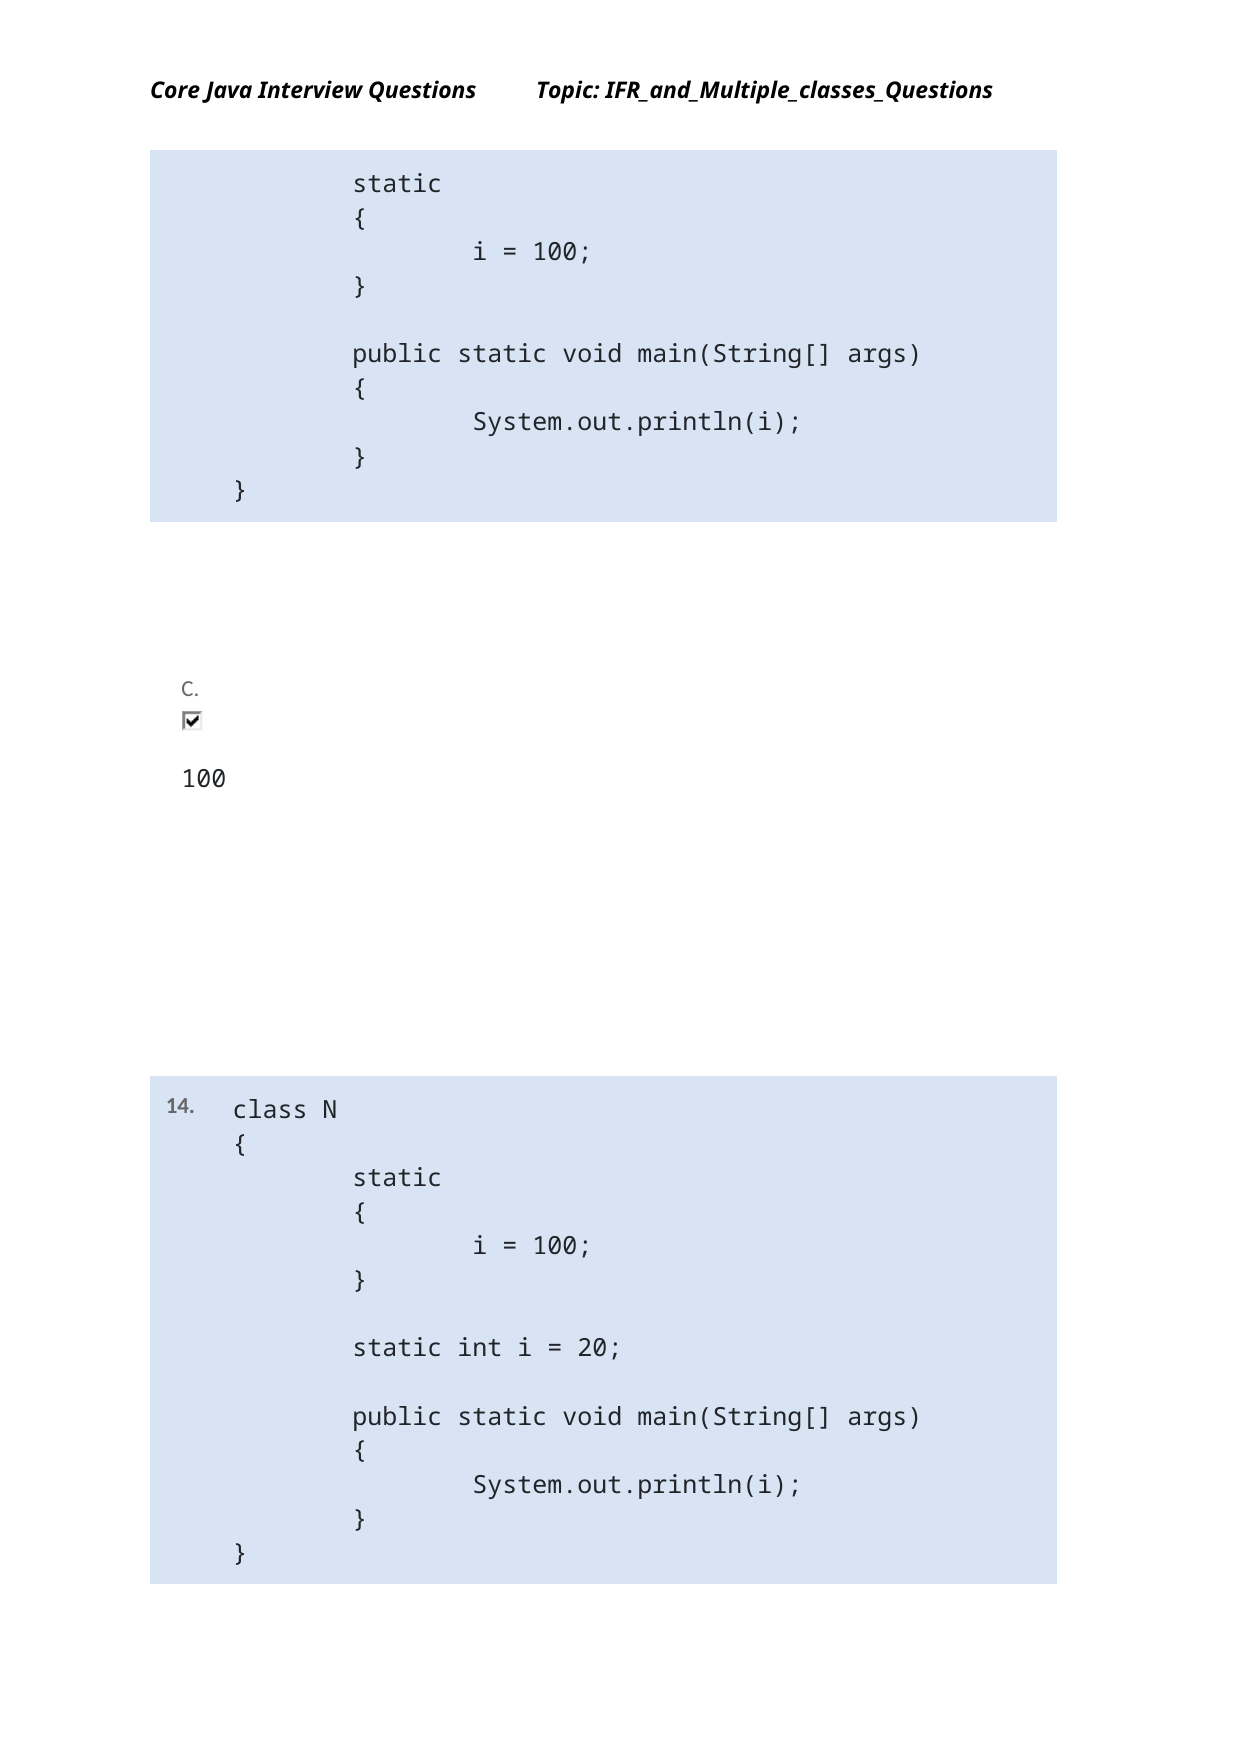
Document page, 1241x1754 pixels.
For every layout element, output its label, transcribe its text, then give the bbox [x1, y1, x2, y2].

table_cell class N { static { i = 100; } static int i = 20; public static void main(String[] args) { System.out.println(i); } } [217, 1076, 1057, 1584]
table_cell [1058, 1076, 1090, 1584]
table_header static { i = 100; } public static void main(String[] args) { System.out.println(i); } } [217, 150, 1057, 522]
table_header [1058, 150, 1090, 522]
table_header [181, 606, 442, 674]
table_header [181, 863, 250, 965]
table_header [150, 150, 217, 522]
table_header C. 100 [181, 674, 241, 863]
table_cell [150, 522, 1090, 1076]
table_cell 14. [150, 1076, 217, 1584]
table_header [181, 538, 242, 606]
